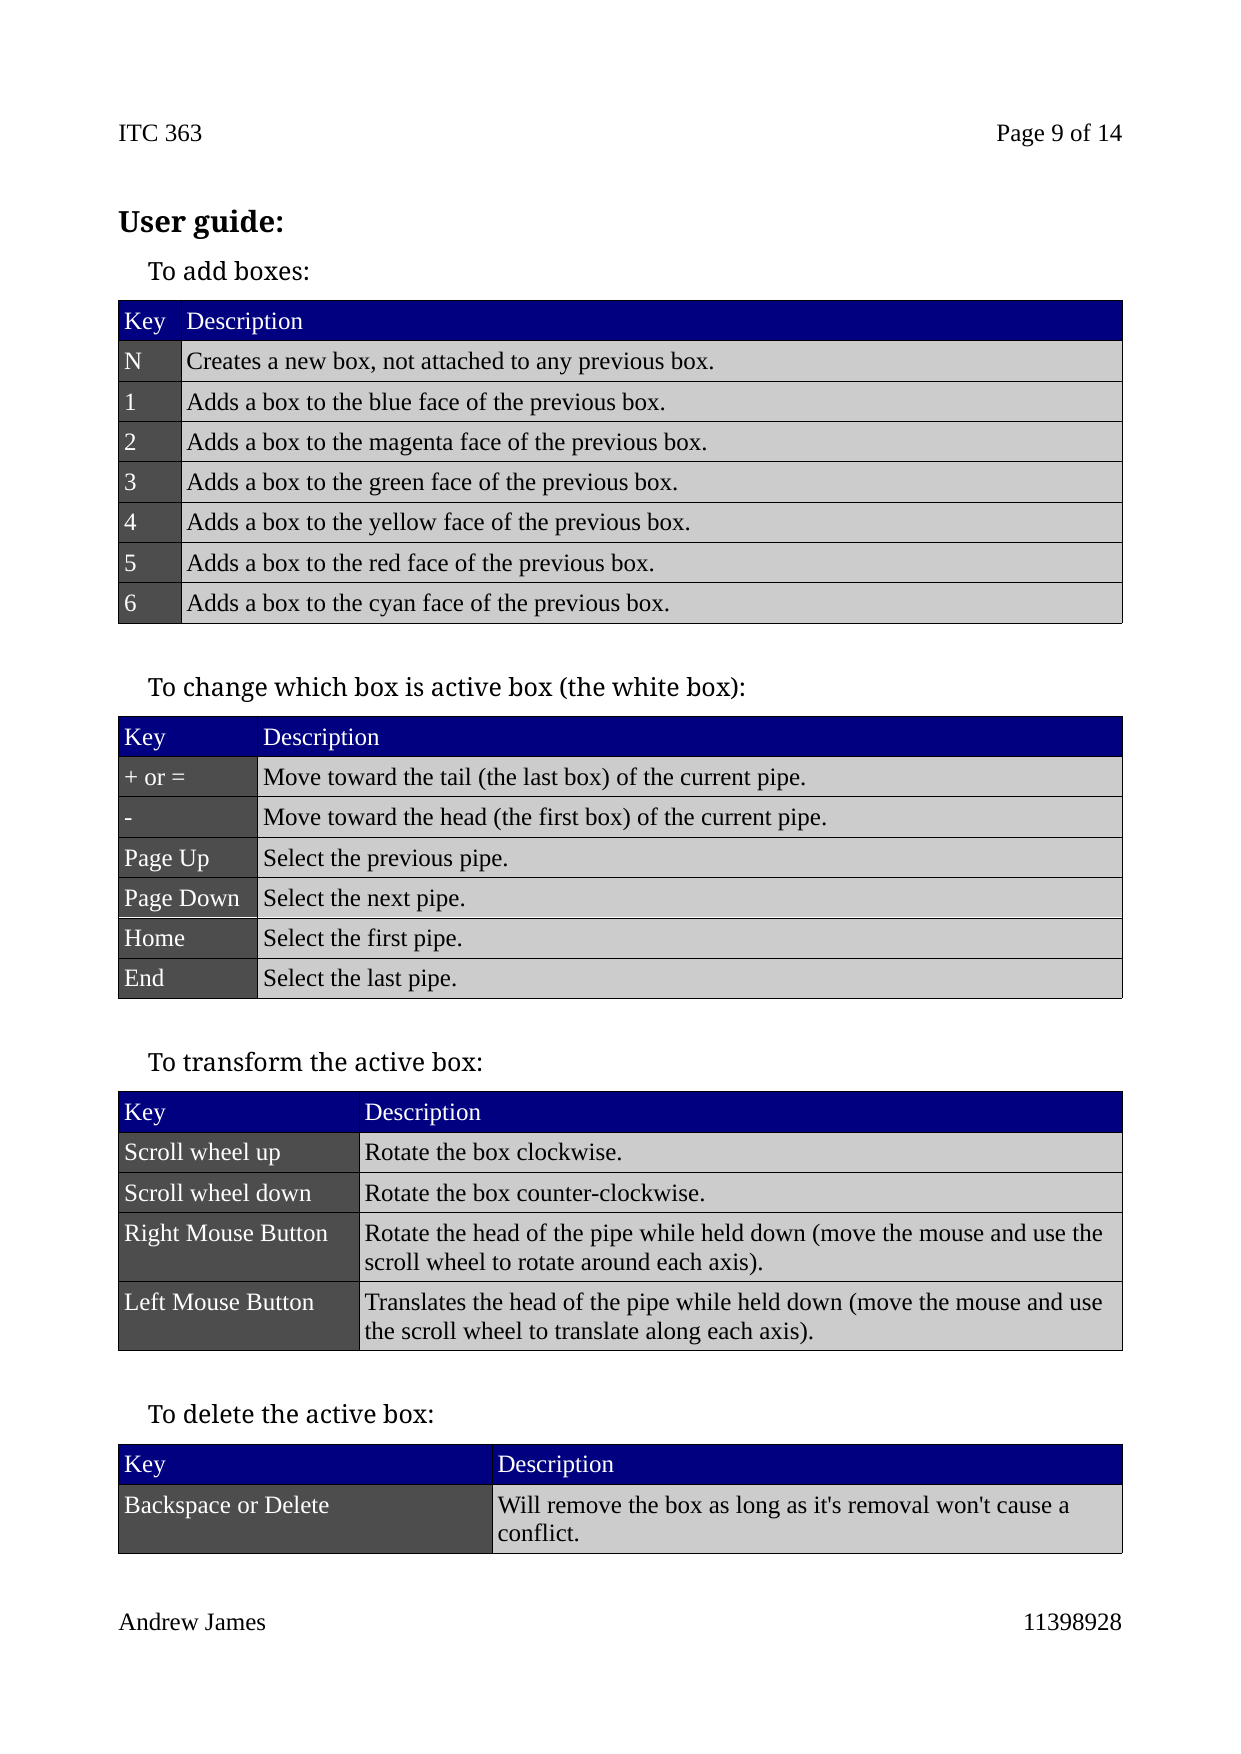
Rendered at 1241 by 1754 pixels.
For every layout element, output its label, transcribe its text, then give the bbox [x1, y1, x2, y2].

table_cell Rotate the box counter-clockwise. [360, 1173, 1122, 1212]
table_cell Move toward the tail (the last box) of the current pipe. [258, 757, 1122, 796]
table_cell Page Up [119, 838, 257, 877]
table_cell Backspace or Delete [119, 1485, 492, 1553]
table_cell 6 [119, 583, 181, 623]
table_cell Page Down [119, 878, 257, 917]
table_cell 5 [119, 543, 181, 582]
table_header Key [119, 717, 257, 756]
text To transform the active box: [118, 1045, 1122, 1079]
text To change which box is active box (the white box): [118, 669, 1122, 703]
table_cell Adds a box to the blue face of the previous box. [182, 382, 1122, 421]
table_cell + or = [119, 757, 257, 796]
table_cell Select the previous pipe. [258, 838, 1122, 877]
table_header Description [493, 1445, 1122, 1484]
table_cell Select the first pipe. [258, 919, 1122, 958]
text To add boxes: [118, 253, 1122, 288]
table_header Key [119, 301, 181, 340]
table_cell - [119, 797, 257, 837]
table_header Description [182, 301, 1122, 340]
table_cell N [119, 341, 181, 381]
table_cell Will remove the box as long as it's removal won't cause a conflict. [493, 1485, 1122, 1553]
table_header Key [119, 1445, 492, 1484]
table_cell Adds a box to the green face of the previous box. [182, 462, 1122, 502]
table_header Description [360, 1092, 1122, 1132]
table_cell Adds a box to the red face of the previous box. [182, 543, 1122, 582]
table_cell Scroll wheel down [119, 1173, 359, 1212]
table_cell 2 [119, 422, 181, 461]
table_cell Scroll wheel up [119, 1133, 359, 1172]
table_cell Right Mouse Button [119, 1213, 359, 1281]
text To delete the active box: [118, 1397, 1122, 1431]
subtitle User guide: [118, 201, 1122, 241]
table_cell 3 [119, 462, 181, 502]
table_cell Adds a box to the cyan face of the previous box. [182, 583, 1122, 623]
table_cell 4 [119, 503, 181, 542]
table_header Key [119, 1092, 359, 1132]
table_cell Rotate the box clockwise. [360, 1133, 1122, 1172]
table_header Description [258, 717, 1122, 756]
table_cell Adds a box to the yellow face of the previous box. [182, 503, 1122, 542]
table_cell Creates a new box, not attached to any previous box. [182, 341, 1122, 381]
table_cell Adds a box to the magenta face of the previous box. [182, 422, 1122, 461]
table_cell Rotate the head of the pipe while held down (move the mouse and use the scroll wheel to rotate around each axis). [360, 1213, 1122, 1281]
table_cell Home [119, 919, 257, 958]
table_cell Left Mouse Button [119, 1282, 359, 1350]
table_cell Translates the head of the pipe while held down (move the mouse and use the scroll wheel to translate along each axis). [360, 1282, 1122, 1350]
table_cell Select the last pipe. [258, 959, 1122, 998]
table_cell Move toward the head (the first box) of the current pipe. [258, 797, 1122, 837]
table_cell End [119, 959, 257, 998]
table_cell 1 [119, 382, 181, 421]
table_cell Select the next pipe. [258, 878, 1122, 917]
